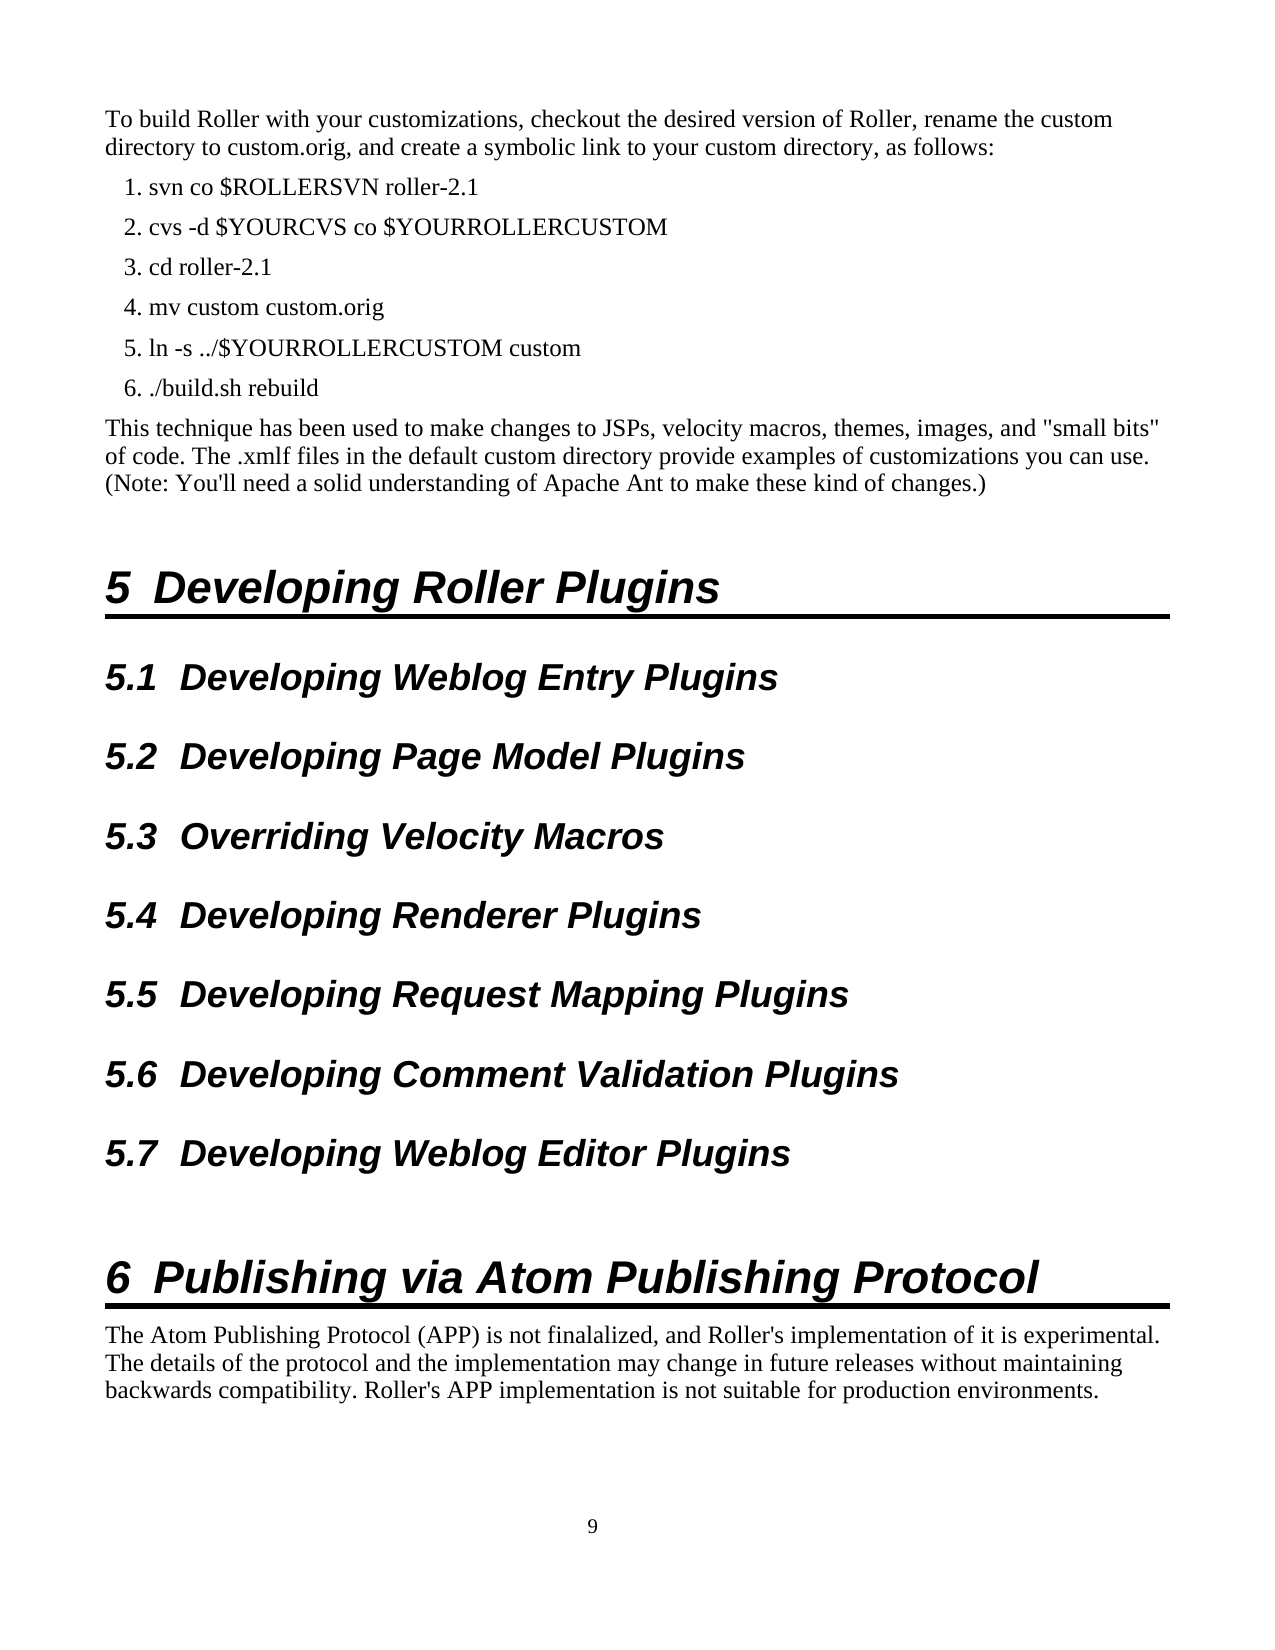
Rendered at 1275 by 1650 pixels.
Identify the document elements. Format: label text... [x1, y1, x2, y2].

subtitle Developing Weblog Entry Plugins [105, 656, 1170, 698]
subtitle Developing Renderer Plugins [105, 894, 1170, 936]
text 3. cd roller-2.1 [105, 253, 1170, 281]
text 2. cvs -d $YOURCVS co $YOURROLLERCUSTOM [105, 213, 1170, 241]
text The Atom Publishing Protocol (APP) is not finalalized, and Roller's implementation of it is experimental. The details of the protocol and the implementation may change in future releases without maintaining backwards compatibility. Roller's APP implementation is not suitable for production environments. [105, 1321, 1170, 1404]
text This technique has been used to make changes to JSPs, velocity macros, themes, images, and "small bits" of code. The .xmlf files in the default custom directory provide examples of customizations you can use. (Note: You'll need a solid understanding of Apache Ant to make these kind of changes.) [105, 414, 1170, 497]
text To build Roller with your customizations, checkout the desired version of Roller, rename the custom directory to custom.orig, and create a symbolic link to your custom directory, as follows: [105, 105, 1170, 160]
subtitle Developing Comment Validation Plugins [105, 1053, 1170, 1095]
subtitle Developing Page Model Plugins [105, 736, 1170, 778]
text 4. mv custom custom.orig [105, 293, 1170, 321]
subtitle Developing Weblog Editor Plugins [105, 1133, 1170, 1174]
text 5. ln -s ../$YOURROLLERCUSTOM custom [105, 334, 1170, 361]
subtitle Developing Request Mapping Plugins [105, 974, 1170, 1016]
text 6. ./build.sh rebuild [105, 374, 1170, 402]
subtitle Overriding Velocity Macros [105, 815, 1170, 857]
subtitle Publishing via Atom Publishing Protocol [105, 1252, 1170, 1303]
text 1. svn co $ROLLERSVN roller-2.1 [105, 173, 1170, 201]
subtitle Developing Roller Plugins [105, 562, 1170, 614]
